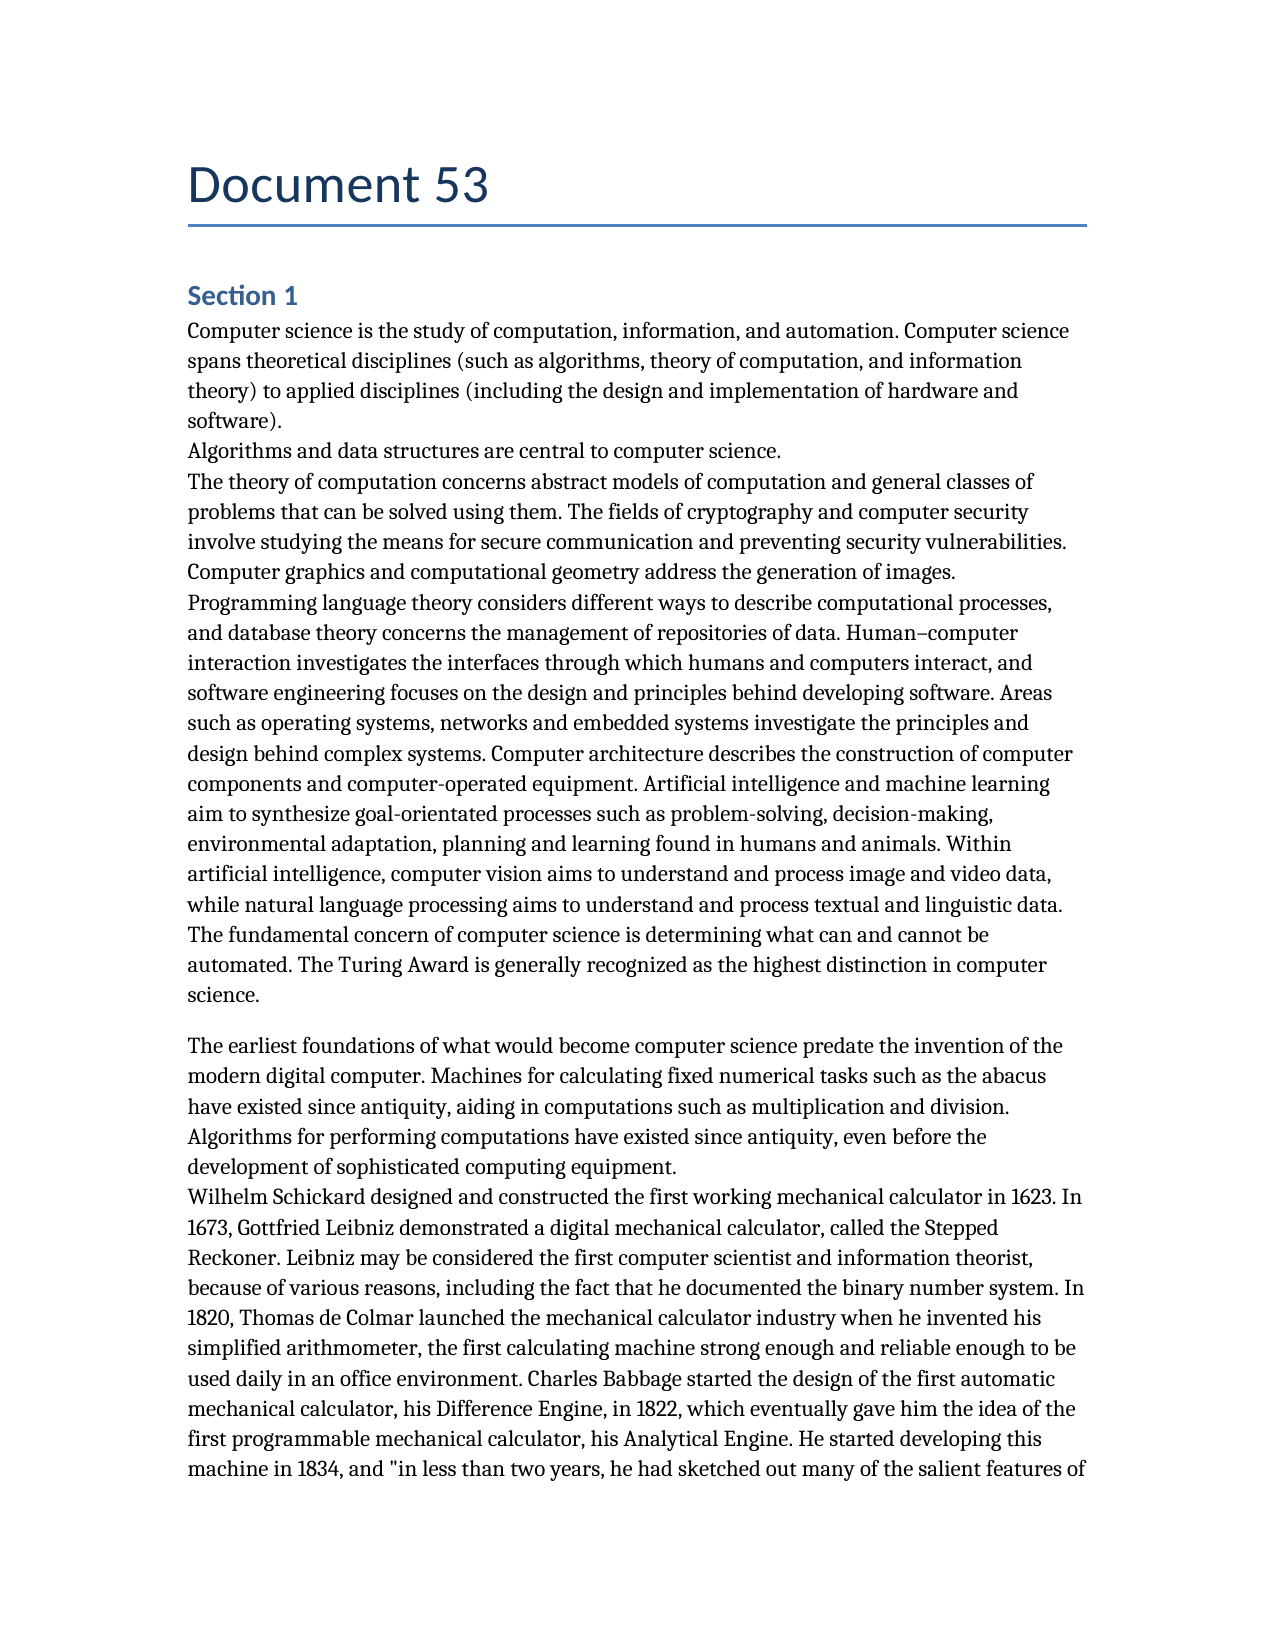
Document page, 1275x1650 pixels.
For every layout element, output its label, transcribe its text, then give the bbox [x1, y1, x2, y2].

title Document 53 [187, 150, 1087, 227]
subtitle Section 1 [187, 277, 1087, 312]
text Computer science is the study of computation, information, and automation. Computer science spans theoretical disciplines (such as algorithms, theory of computation, and information theory) to applied disciplines (including the design and implementation of hardware and software). Algorithms and data structures are central to computer science. The theory of computation concerns abstract models of computation and general classes of problems that can be solved using them. The fields of cryptography and computer security involve studying the means for secure communication and preventing security vulnerabilities. Computer graphics and computational geometry address the generation of images. Programming language theory considers different ways to describe computational processes, and database theory concerns the management of repositories of data. Human–computer interaction investigates the interfaces through which humans and computers interact, and software engineering focuses on the design and principles behind developing software. Areas such as operating systems, networks and embedded systems investigate the principles and design behind complex systems. Computer architecture describes the construction of computer components and computer-operated equipment. Artificial intelligence and machine learning aim to synthesize goal-orientated processes such as problem-solving, decision-making, environmental adaptation, planning and learning found in humans and animals. Within artificial intelligence, computer vision aims to understand and process image and video data, while natural language processing aims to understand and process textual and linguistic data. The fundamental concern of computer science is determining what can and cannot be automated. The Turing Award is generally recognized as the highest distinction in computer science. [187, 317, 1087, 1008]
text The earliest foundations of what would become computer science predate the invention of the modern digital computer. Machines for calculating fixed numerical tasks such as the abacus have existed since antiquity, aiding in computations such as multiplication and division. Algorithms for performing computations have existed since antiquity, even before the development of sophisticated computing equipment. Wilhelm Schickard designed and constructed the first working mechanical calculator in 1623. In 1673, Gottfried Leibniz demonstrated a digital mechanical calculator, called the Stepped Reckoner. Leibniz may be considered the first computer scientist and information theorist, because of various reasons, including the fact that he documented the binary number system. In 1820, Thomas de Colmar launched the mechanical calculator industry when he invented his simplified arithmometer, the first calculating machine strong enough and reliable enough to be used daily in an office environment. Charles Babbage started the design of the first automatic mechanical calculator, his Difference Engine, in 1822, which eventually gave him the idea of the first programmable mechanical calculator, his Analytical Engine. He started developing this machine in 1834, and "in less than two years, he had sketched out many of the salient features of [187, 1033, 1087, 1482]
